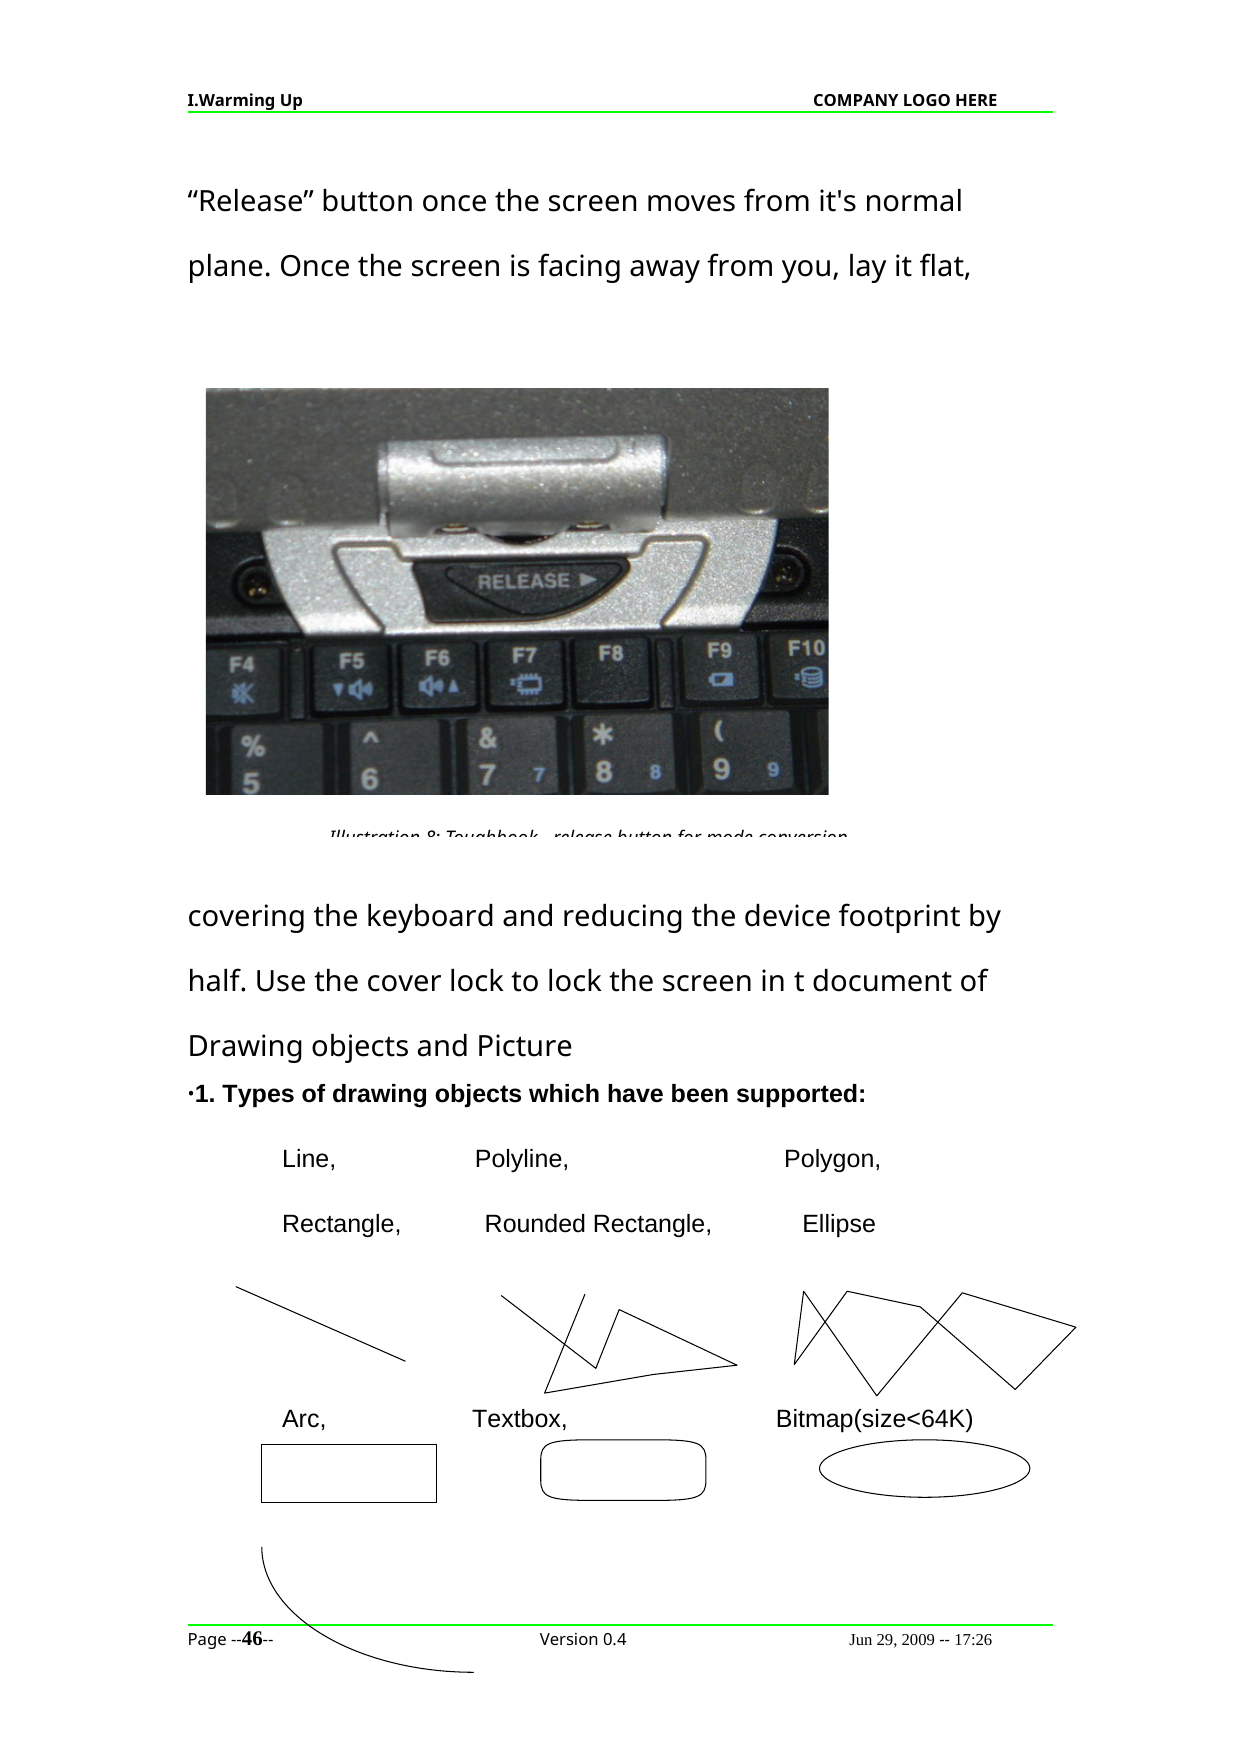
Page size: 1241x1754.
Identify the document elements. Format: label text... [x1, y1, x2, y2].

text Line, Polyline, Polygon, [187, 1137, 1053, 1169]
text Arc, Textbox, Bitmap(size<64K) [187, 1267, 1053, 1429]
text Rectangle, Rounded Rectangle, Ellipse [187, 1202, 1053, 1234]
list Illustration 8: Toughbook - release button for mode conversion. [189, 824, 994, 837]
subtitle The Toughbook can quickly and easily be converted to a tablet PC and back to a laptop. To convert from laptop to tablet, begin by having the laptop open with the keyboard nearest you. Simply slide the “Release” button to the right and rotate the lid/screen in a clockwise direction. Release the “Release” button once the screen moves from it's normal plane. Once the screen is facing away from you, lay it flat, covering the keyboard and reducing the device footprint by half. Use the cover lock to lock the screen in t document of Drawing objects and Picture [187, 162, 1053, 1072]
picture [205, 388, 829, 795]
subtitle 1. Types of drawing objects which have been supported: [187, 1072, 1053, 1104]
